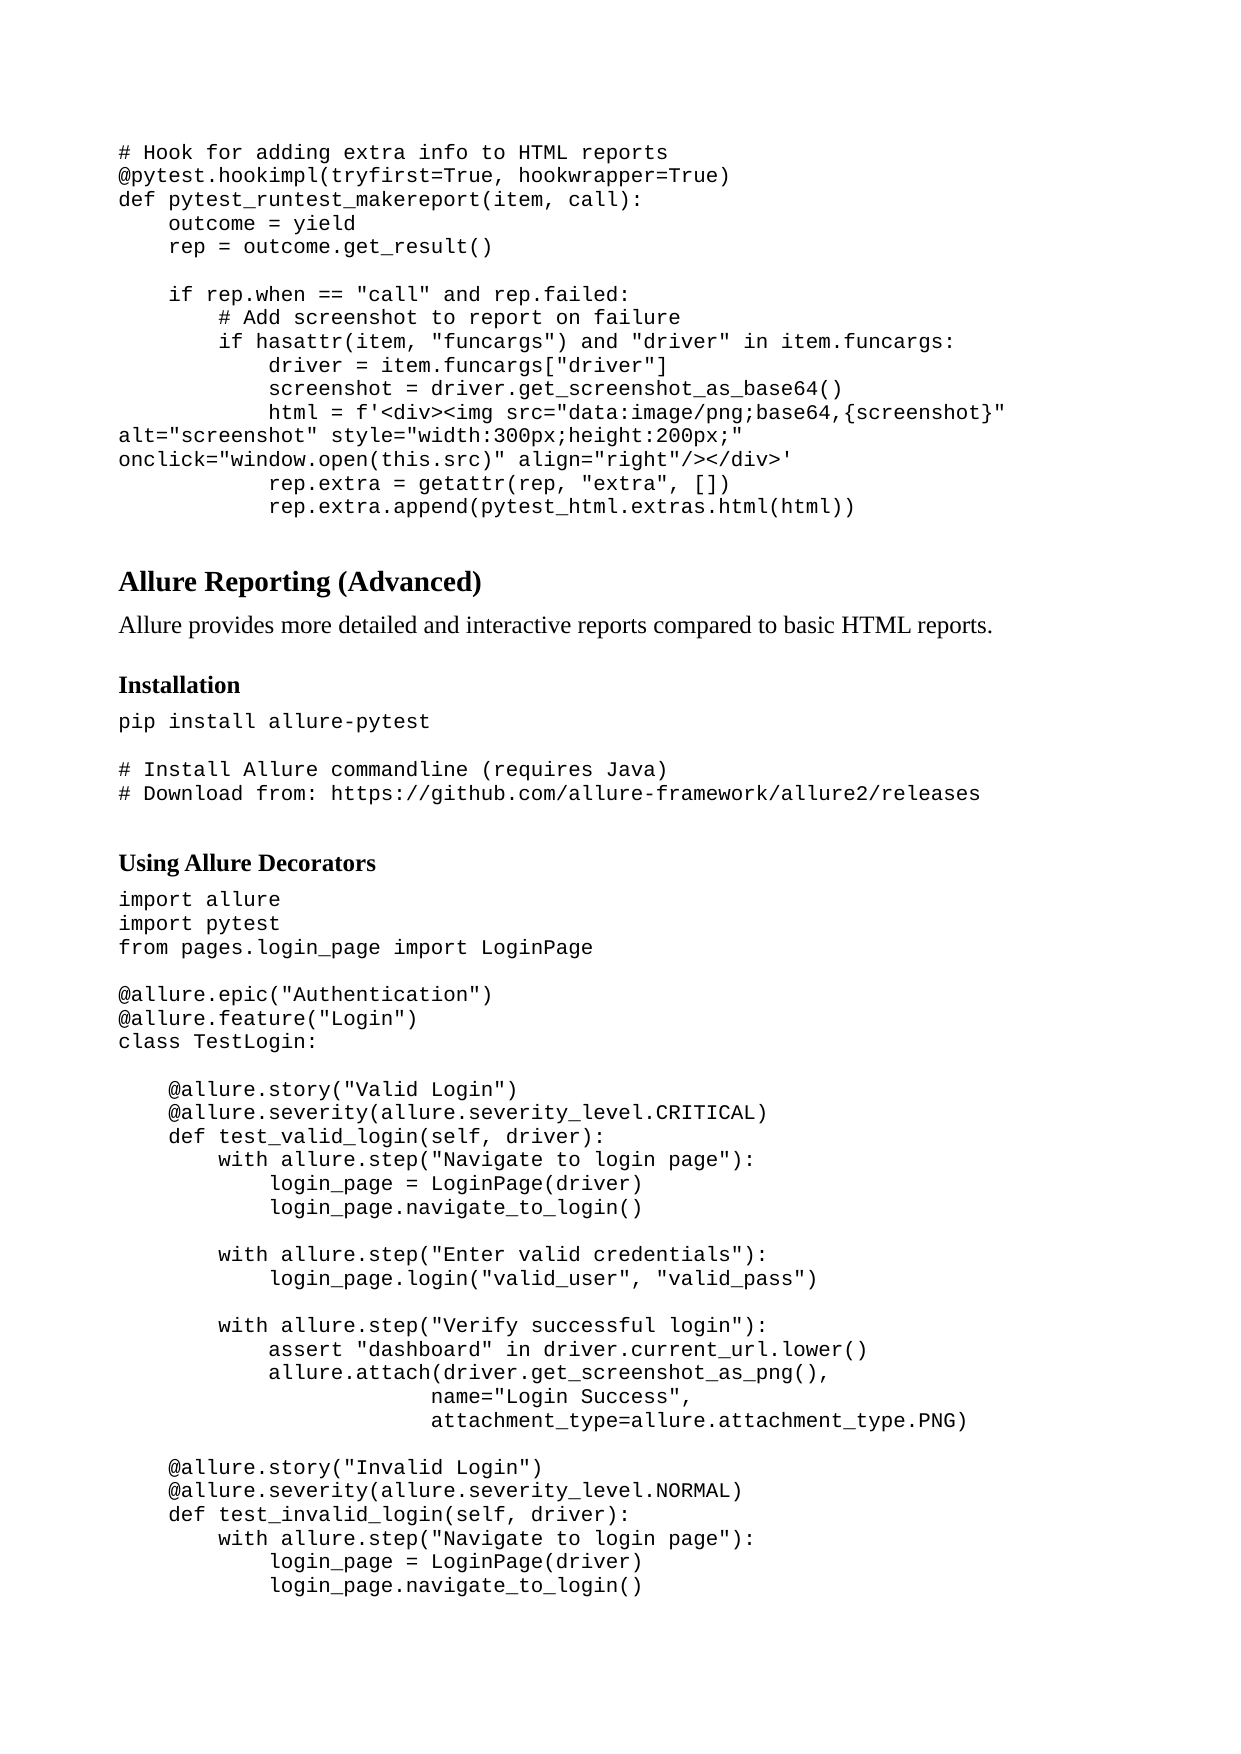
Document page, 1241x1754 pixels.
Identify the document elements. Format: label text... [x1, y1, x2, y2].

text @allure.story("Valid Login") [118, 1078, 1122, 1102]
text with allure.step("Navigate to login page"): [118, 1528, 1122, 1551]
text with allure.step("Navigate to login page"): [118, 1149, 1122, 1173]
subtitle Installation [118, 670, 1122, 699]
text allure.attach(driver.get_screenshot_as_png(), [118, 1362, 1122, 1386]
text Allure provides more detailed and interactive reports compared to basic HTML reports. [118, 610, 1122, 639]
text import allure [118, 889, 1122, 913]
text driver = item.funcargs["driver"] [118, 354, 1122, 378]
text with allure.step("Enter valid credentials"): [118, 1244, 1122, 1268]
text from pages.login_page import LoginPage [118, 937, 1122, 960]
text login_page = LoginPage(driver) [118, 1551, 1122, 1575]
text @allure.story("Invalid Login") [118, 1457, 1122, 1481]
text def test_invalid_login(self, driver): [118, 1504, 1122, 1528]
text login_page.login("valid_user", "valid_pass") [118, 1268, 1122, 1291]
text # Install Allure commandline (requires Java) [118, 759, 1122, 782]
text login_page.navigate_to_login() [118, 1197, 1122, 1220]
text assert "dashboard" in driver.current_url.lower() [118, 1339, 1122, 1362]
text rep = outcome.get_result() [118, 236, 1122, 260]
text def test_valid_login(self, driver): [118, 1126, 1122, 1149]
text login_page.navigate_to_login() [118, 1575, 1122, 1599]
text # Hook for adding extra info to HTML reports [118, 142, 1122, 165]
text pip install allure-pytest [118, 712, 1122, 735]
text # Add screenshot to report on failure [118, 307, 1122, 331]
text class TestLogin: [118, 1031, 1122, 1055]
text # Download from: https://github.com/allure-framework/allure2/releases [118, 782, 1122, 806]
text attachment_type=allure.attachment_type.PNG) [118, 1409, 1122, 1433]
text @allure.feature("Login") [118, 1008, 1122, 1031]
text screenshot = driver.get_screenshot_as_base64() [118, 378, 1122, 402]
subtitle Allure Reporting (Advanced) [118, 564, 1122, 598]
text @allure.severity(allure.severity_level.NORMAL) [118, 1481, 1122, 1504]
text def pytest_runtest_makereport(item, call): [118, 189, 1122, 213]
text @allure.severity(allure.severity_level.CRITICAL) [118, 1102, 1122, 1126]
text rep.extra = getattr(rep, "extra", []) [118, 473, 1122, 496]
text if hasattr(item, "funcargs") and "driver" in item.funcargs: [118, 331, 1122, 354]
text html = f'<div><img src="data:image/png;base64,{screenshot}" alt="screenshot" style="width:300px;height:200px;" onclick="window.open(this.src)" align="right"/></div>' [118, 402, 1122, 473]
text name="Login Success", [118, 1386, 1122, 1409]
text @pytest.hookimpl(tryfirst=True, hookwrapper=True) [118, 165, 1122, 189]
text import pytest [118, 913, 1122, 937]
text @allure.epic("Authentication") [118, 984, 1122, 1008]
subtitle Using Allure Decorators [118, 848, 1122, 877]
text rep.extra.append(pytest_html.extras.html(html)) [118, 496, 1122, 520]
text outcome = yield [118, 213, 1122, 236]
text if rep.when == "call" and rep.failed: [118, 284, 1122, 307]
text with allure.step("Verify successful login"): [118, 1315, 1122, 1339]
text login_page = LoginPage(driver) [118, 1173, 1122, 1197]
